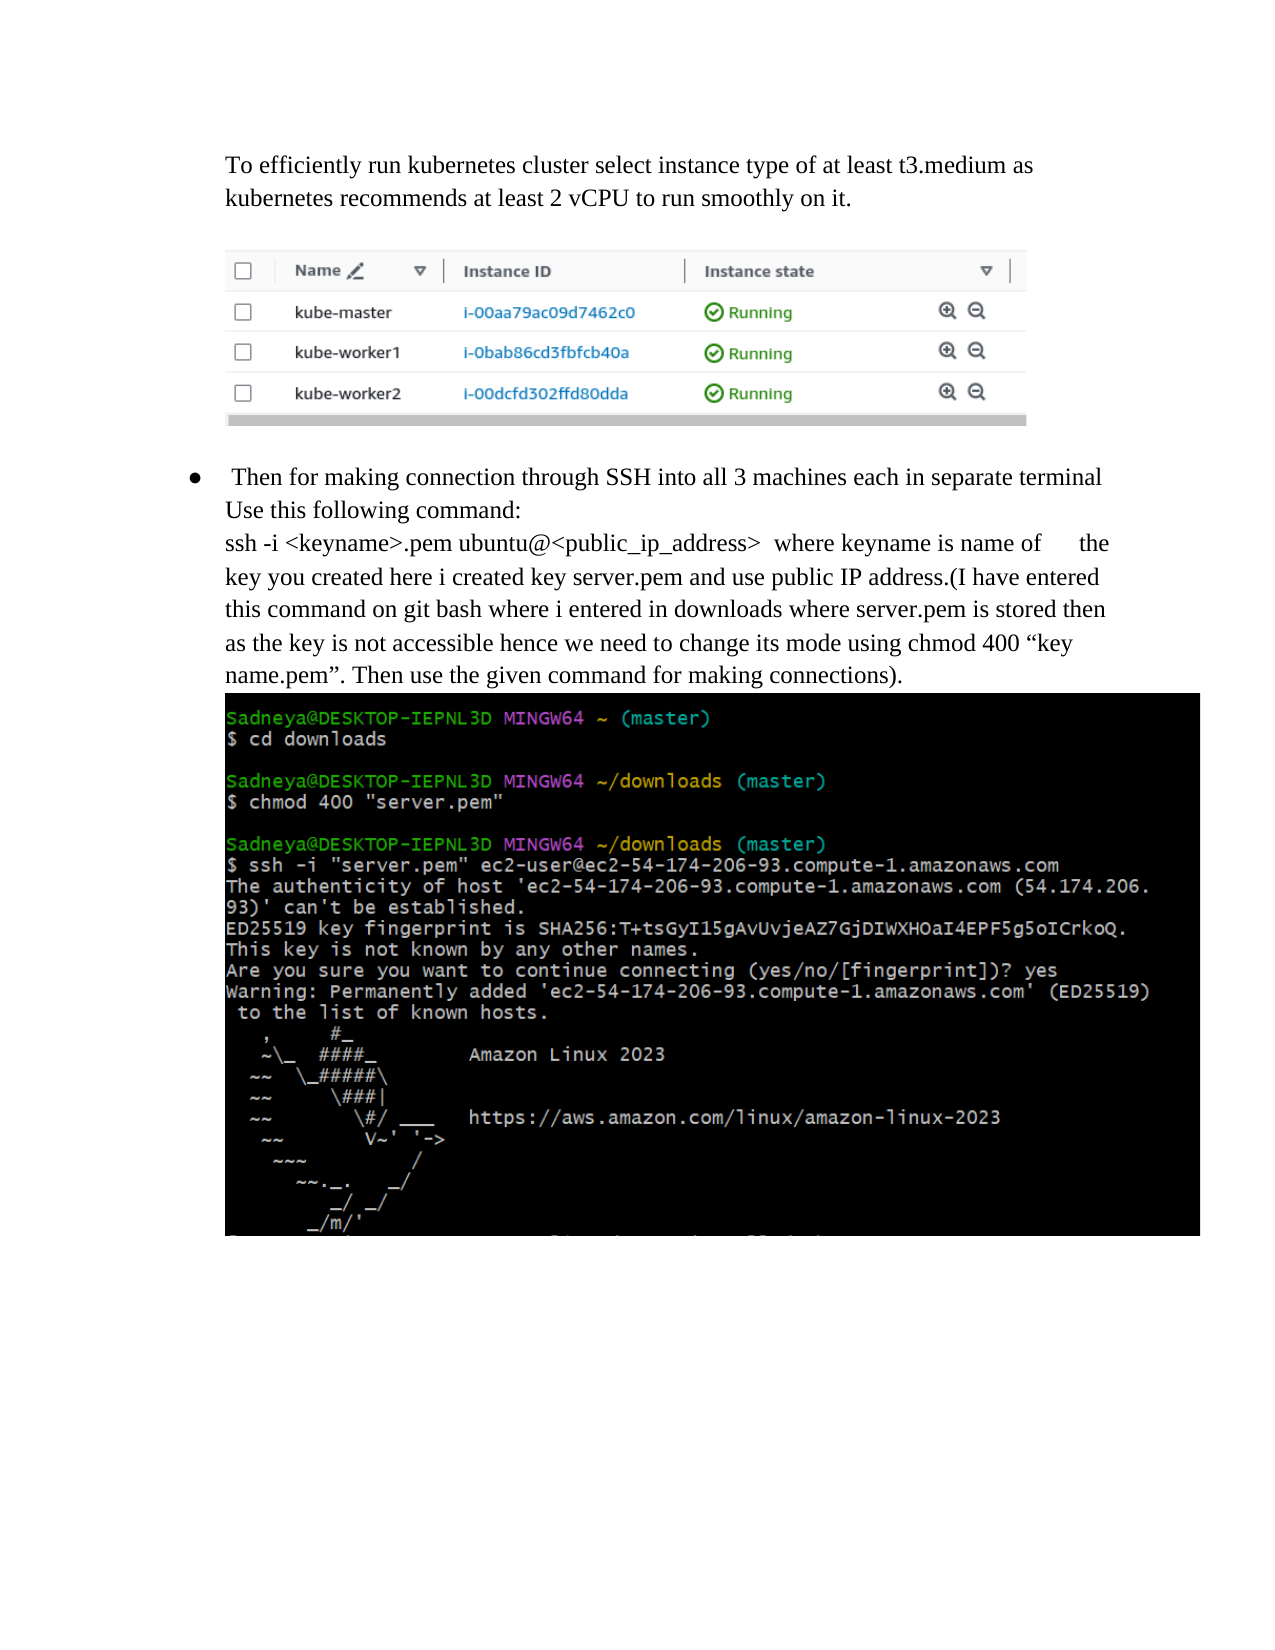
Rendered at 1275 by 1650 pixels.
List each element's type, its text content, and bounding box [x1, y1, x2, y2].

text Use this following command: [150, 496, 1125, 524]
text To efficiently run kubernetes cluster select instance type of at least t3.medium as kubernetes recommends at least 2 vCPU to run smoothly on it. [225, 150, 1125, 212]
text ssh -i <keyname>.pem ubuntu@<public_ip_address> where keyname is name of the key you created here i created key server.pem and use public IP address.(I have entered this command on git bash where i entered in downloads where server.pem is stored then as the key is not accessible hence we need to change its mode using chmod 400 “key name.pem”. Then use the given command for making connections). [225, 528, 1125, 689]
picture [225, 249, 1027, 426]
list Then for making connection through SSH into all 3 machines each in separate terminal [187, 462, 1125, 491]
